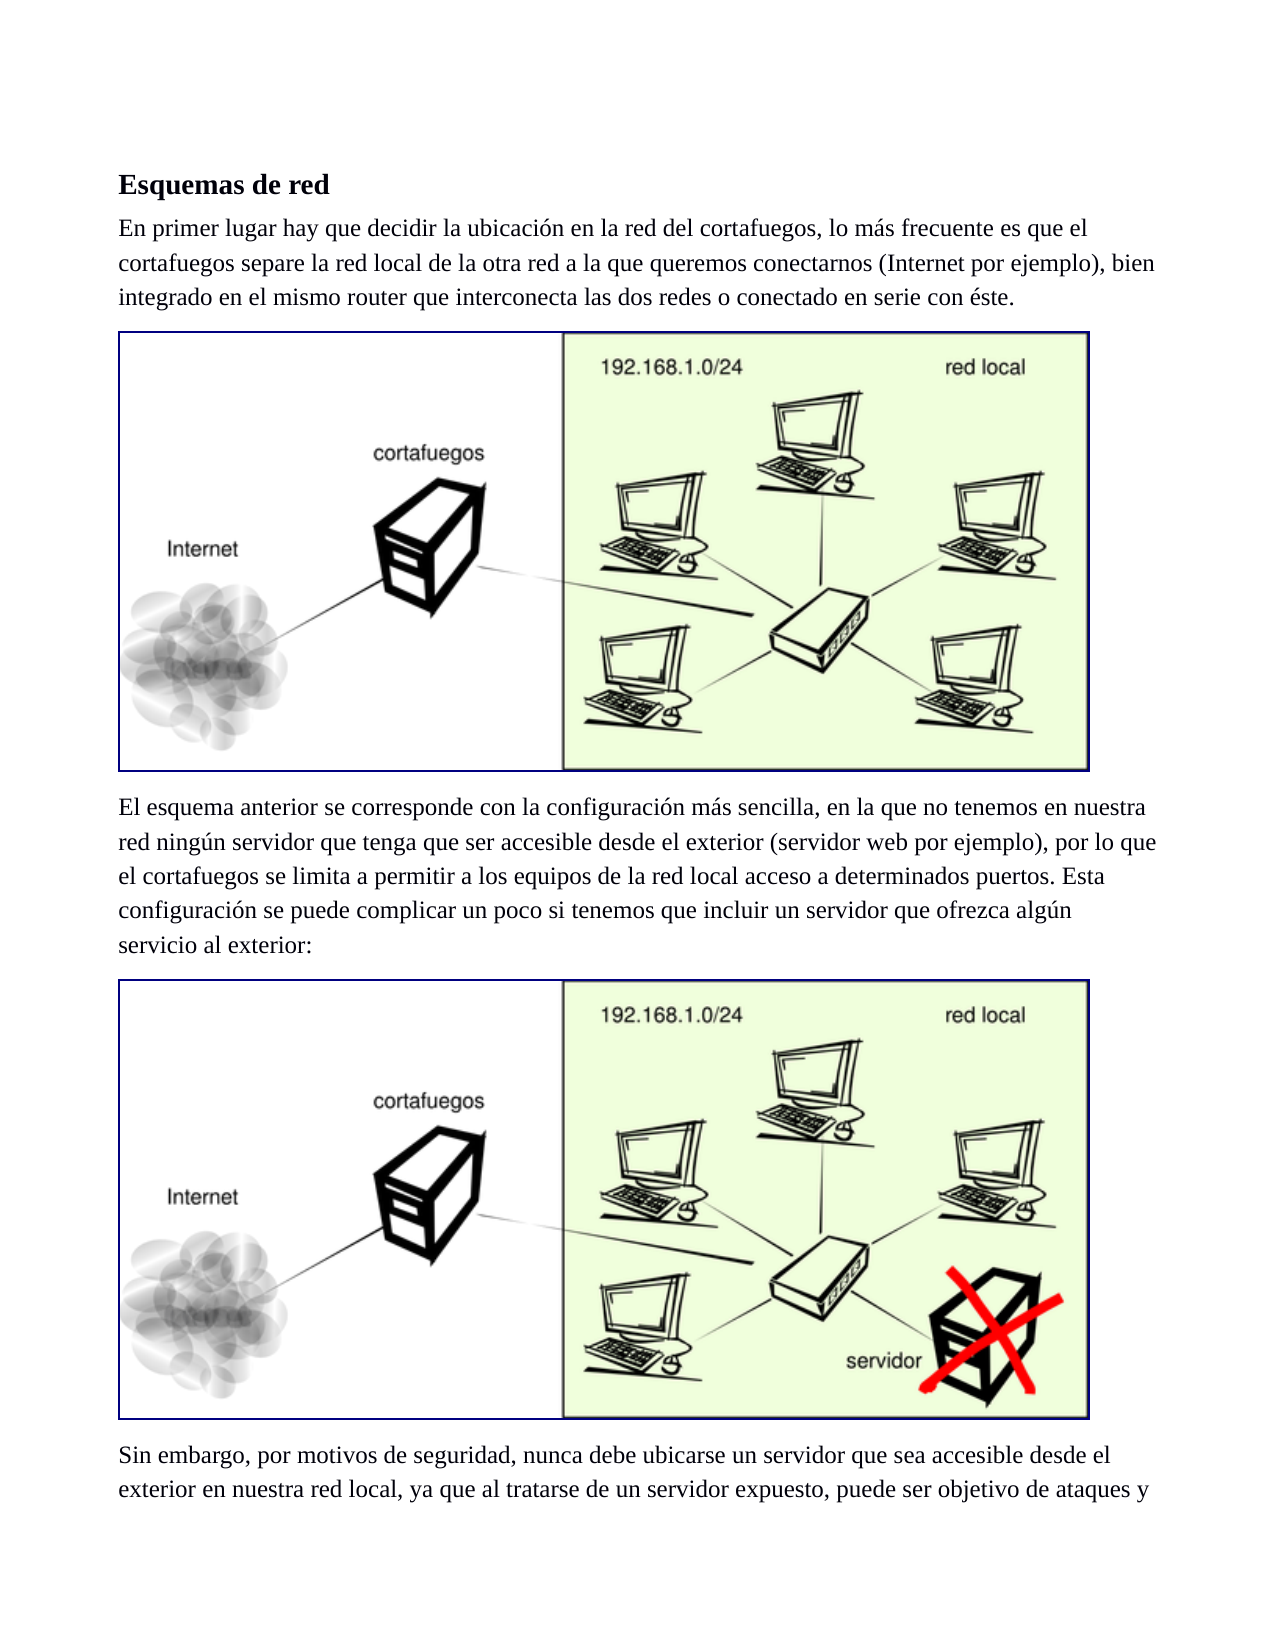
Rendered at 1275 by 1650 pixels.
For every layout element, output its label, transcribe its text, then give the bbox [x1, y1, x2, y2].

text En primer lugar hay que decidir la ubicación en la red del cortafuegos, lo más frecuente es que el cortafuegos separe la red local de la otra red a la que queremos conectarnos (Internet por ejemplo), bien integrado en el mismo router que interconecta las dos redes o conectado en serie con éste. [118, 213, 1157, 311]
text El esquema anterior se corresponde con la configuración más sencilla, en la que no tenemos en nuestra red ningún servidor que tenga que ser accesible desde el exterior (servidor web por ejemplo), por lo que el cortafuegos se limita a permitir a los equipos de la red local acceso a determinados puertos. Esta configuración se puede complicar un poco si tenemos que incluir un servidor que ofrezca algún servicio al exterior: [118, 792, 1157, 959]
subtitle Esquemas de red [118, 167, 1157, 201]
picture [120, 981, 1088, 1418]
picture [120, 333, 1088, 770]
text Sin embargo, por motivos de seguridad, nunca debe ubicarse un servidor que sea accesible desde el exterior en nuestra red local, ya que al tratarse de un servidor expuesto, puede ser objetivo de ataques y [118, 1440, 1157, 1503]
